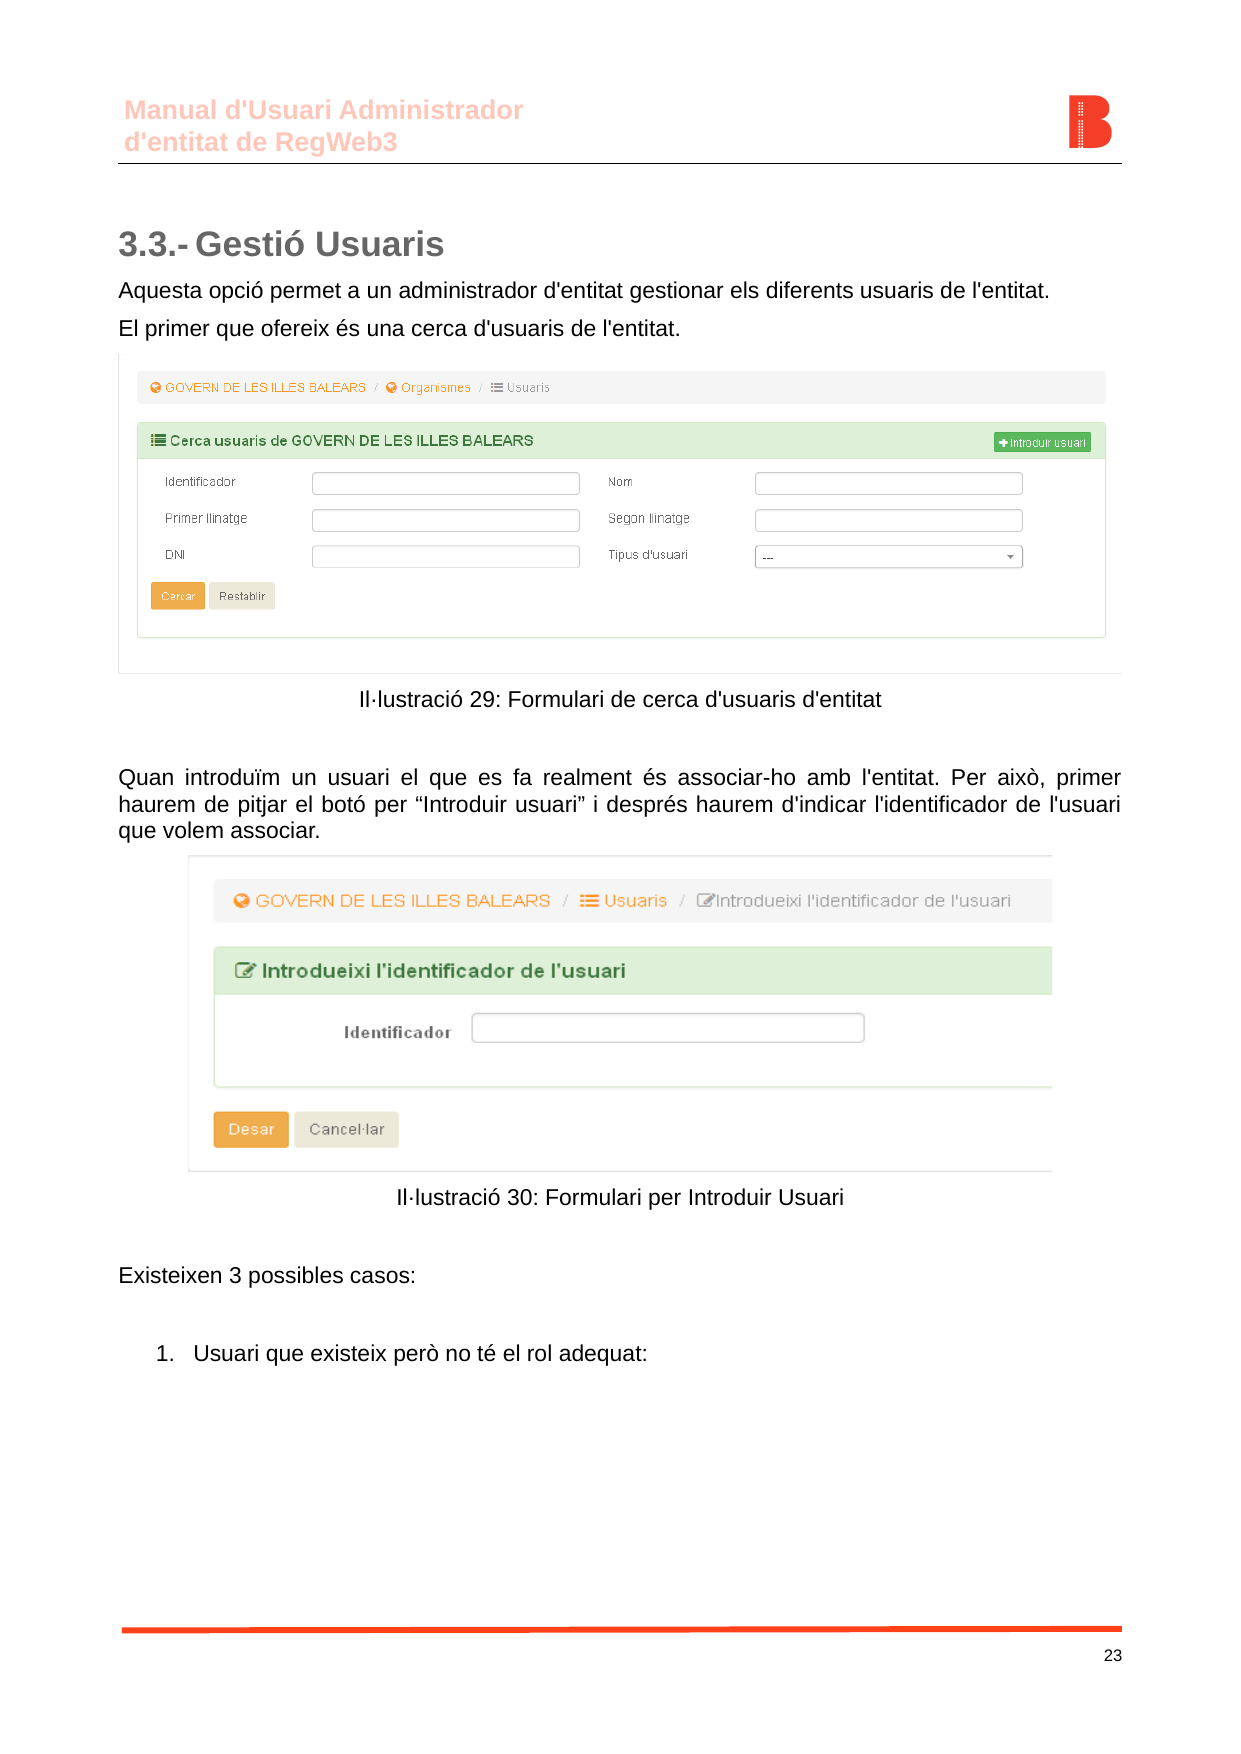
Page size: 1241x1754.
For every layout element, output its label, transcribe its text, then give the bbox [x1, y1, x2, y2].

subtitle Gestió Usuaris [118, 223, 1122, 264]
text El primer que ofereix és una cerca d'usuaris de l'entitat. [118, 315, 1122, 342]
text Il·lustració 29: Formulari de cerca d'usuaris d'entitat [118, 686, 1122, 713]
picture [118, 354, 1123, 674]
text Il·lustració 30: Formulari per Introduir Usuari [118, 1184, 1122, 1211]
text Quan introduïm un usuari el que es fa realment és associar-ho amb l'entitat. Per això, primer haurem de pitjar el botó per “Introduir usuari” i després haurem d'indicar l'identificador de l'usuari que volem associar. [118, 764, 1122, 843]
picture [187, 855, 1053, 1172]
text Existeixen 3 possibles casos: [118, 1262, 1122, 1288]
text Aquesta opció permet a un administrador d'entitat gestionar els diferents usuaris de l'entitat. [118, 277, 1122, 303]
picture [1063, 94, 1117, 150]
list Usuari que existeix però no té el rol adequat: [156, 1340, 1122, 1366]
